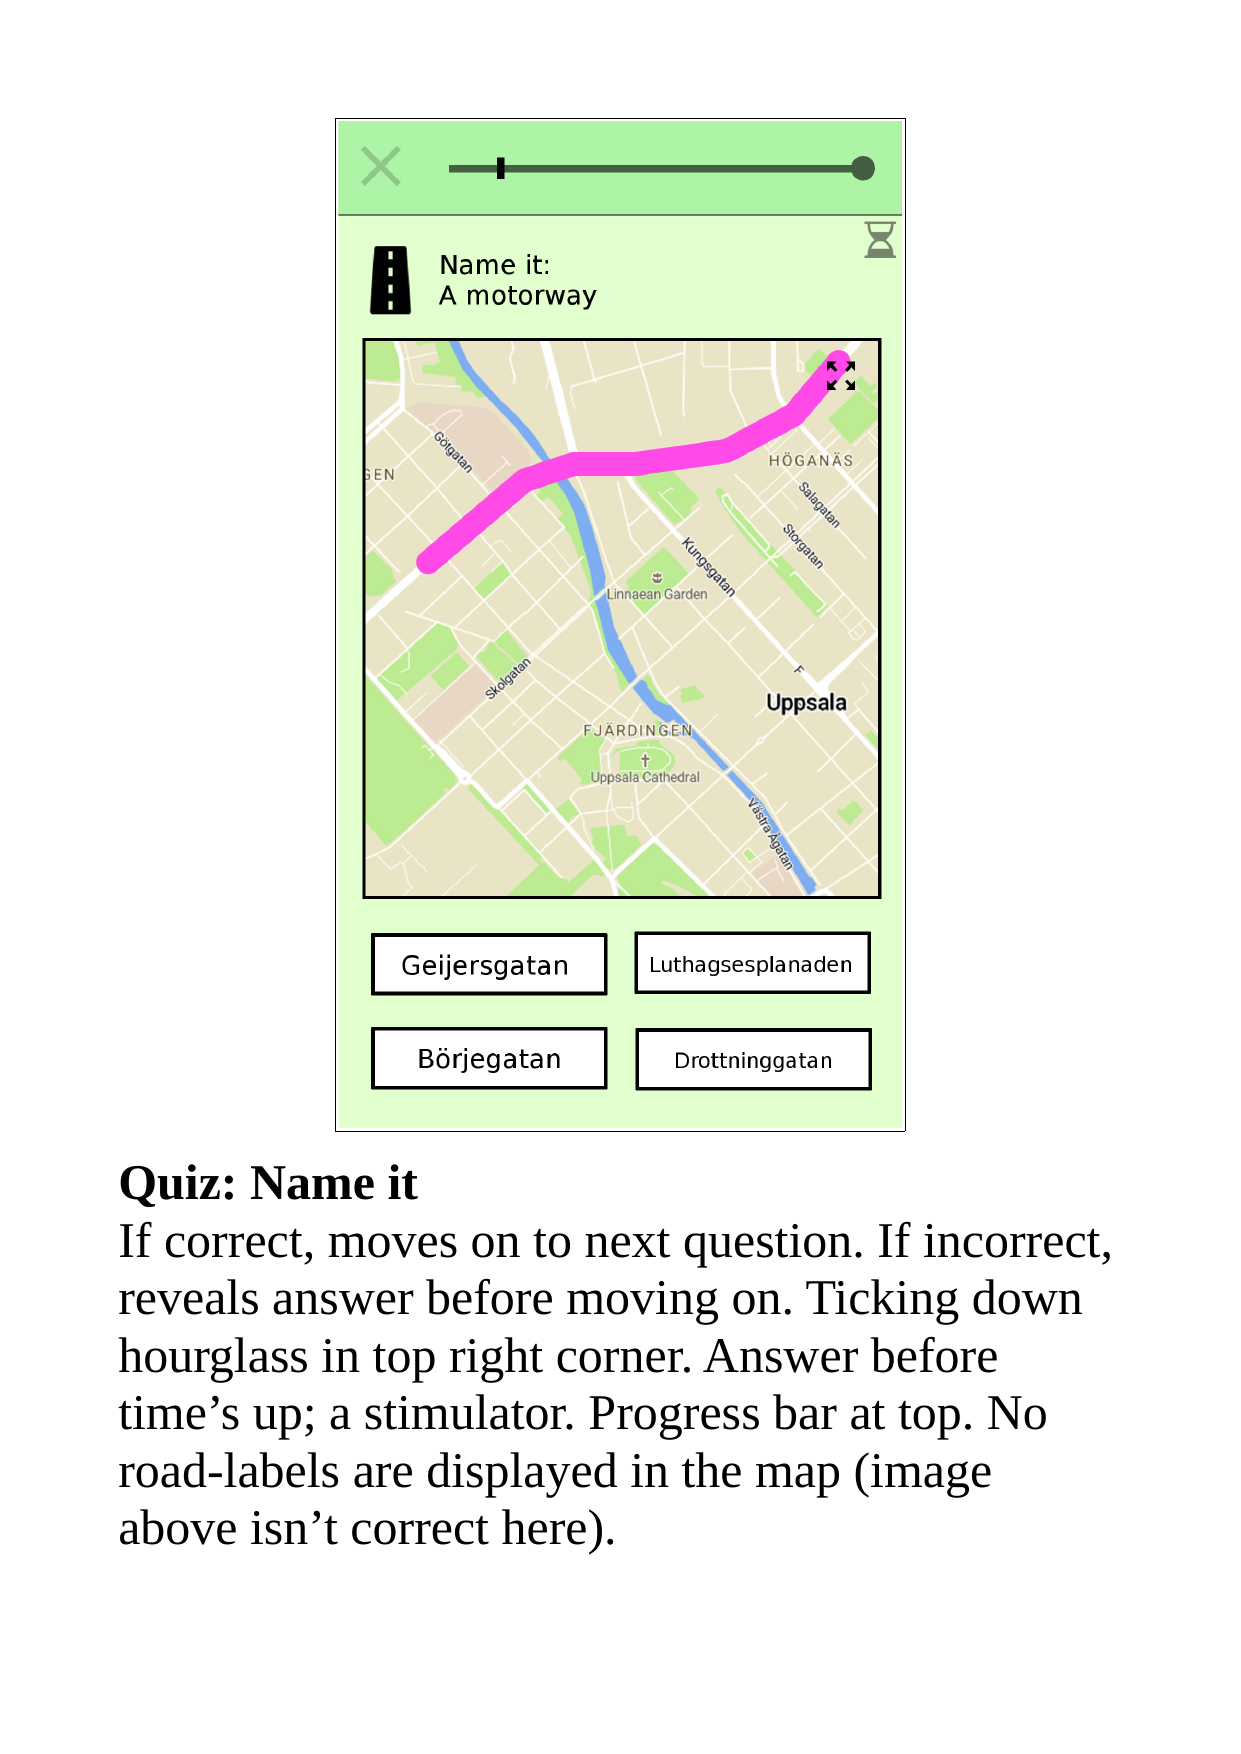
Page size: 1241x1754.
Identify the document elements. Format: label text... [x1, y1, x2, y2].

picture [338, 121, 902, 1128]
text If correct, moves on to next question. If incorrect, reveals answer before moving on. Ticking down hourglass in top right corner. Answer before time’s up; a stimulator. Progress bar at top. No road-labels are displayed in the map (image above isn’t correct here). [118, 1211, 1122, 1556]
text Quiz: Name it [118, 1153, 1122, 1211]
